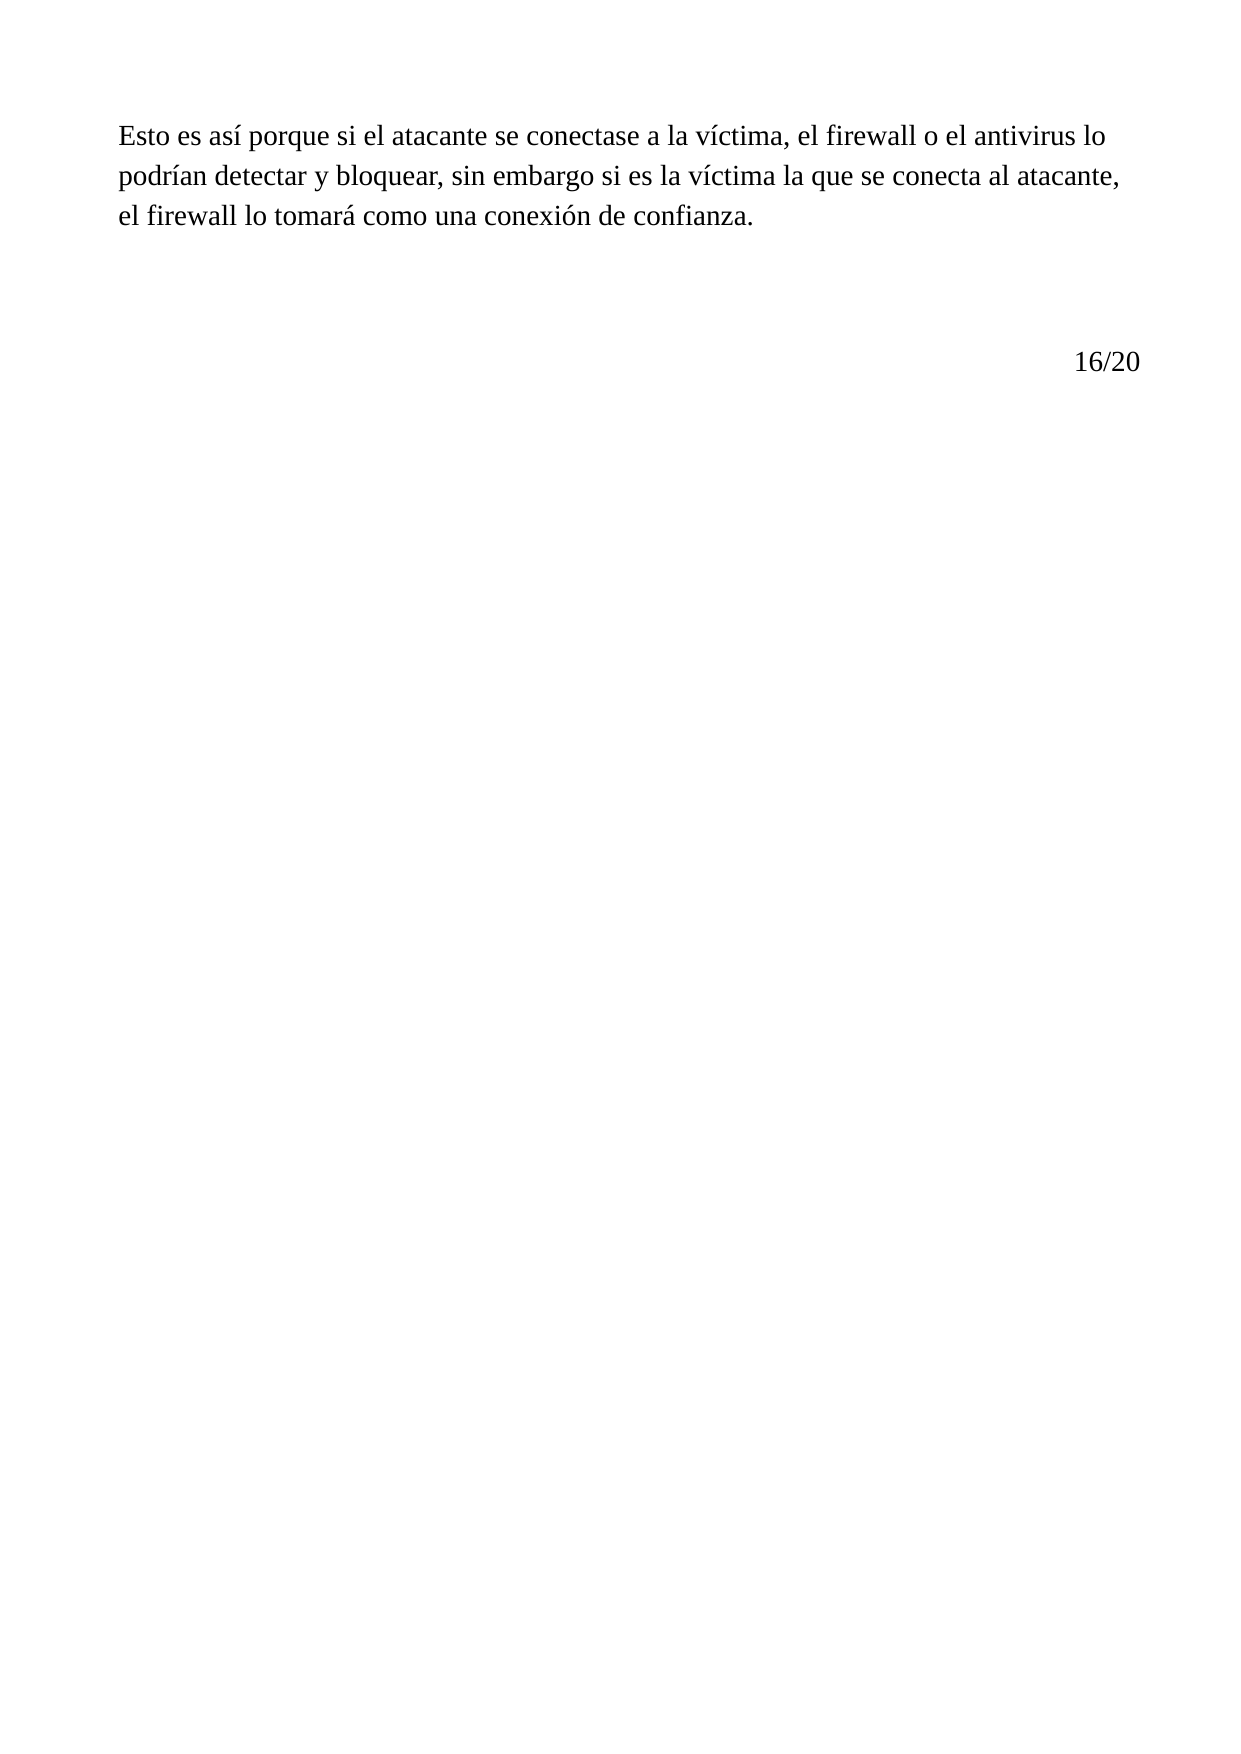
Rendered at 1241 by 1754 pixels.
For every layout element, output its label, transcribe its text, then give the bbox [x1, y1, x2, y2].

text Esto es así porque si el atacante se conectase a la víctima, el firewall o el antivirus lo podrían detectar y bloquear, sin embargo si es la víctima la que se conecta al atacante, el firewall lo tomará como una conexión de confianza. [118, 118, 1122, 232]
